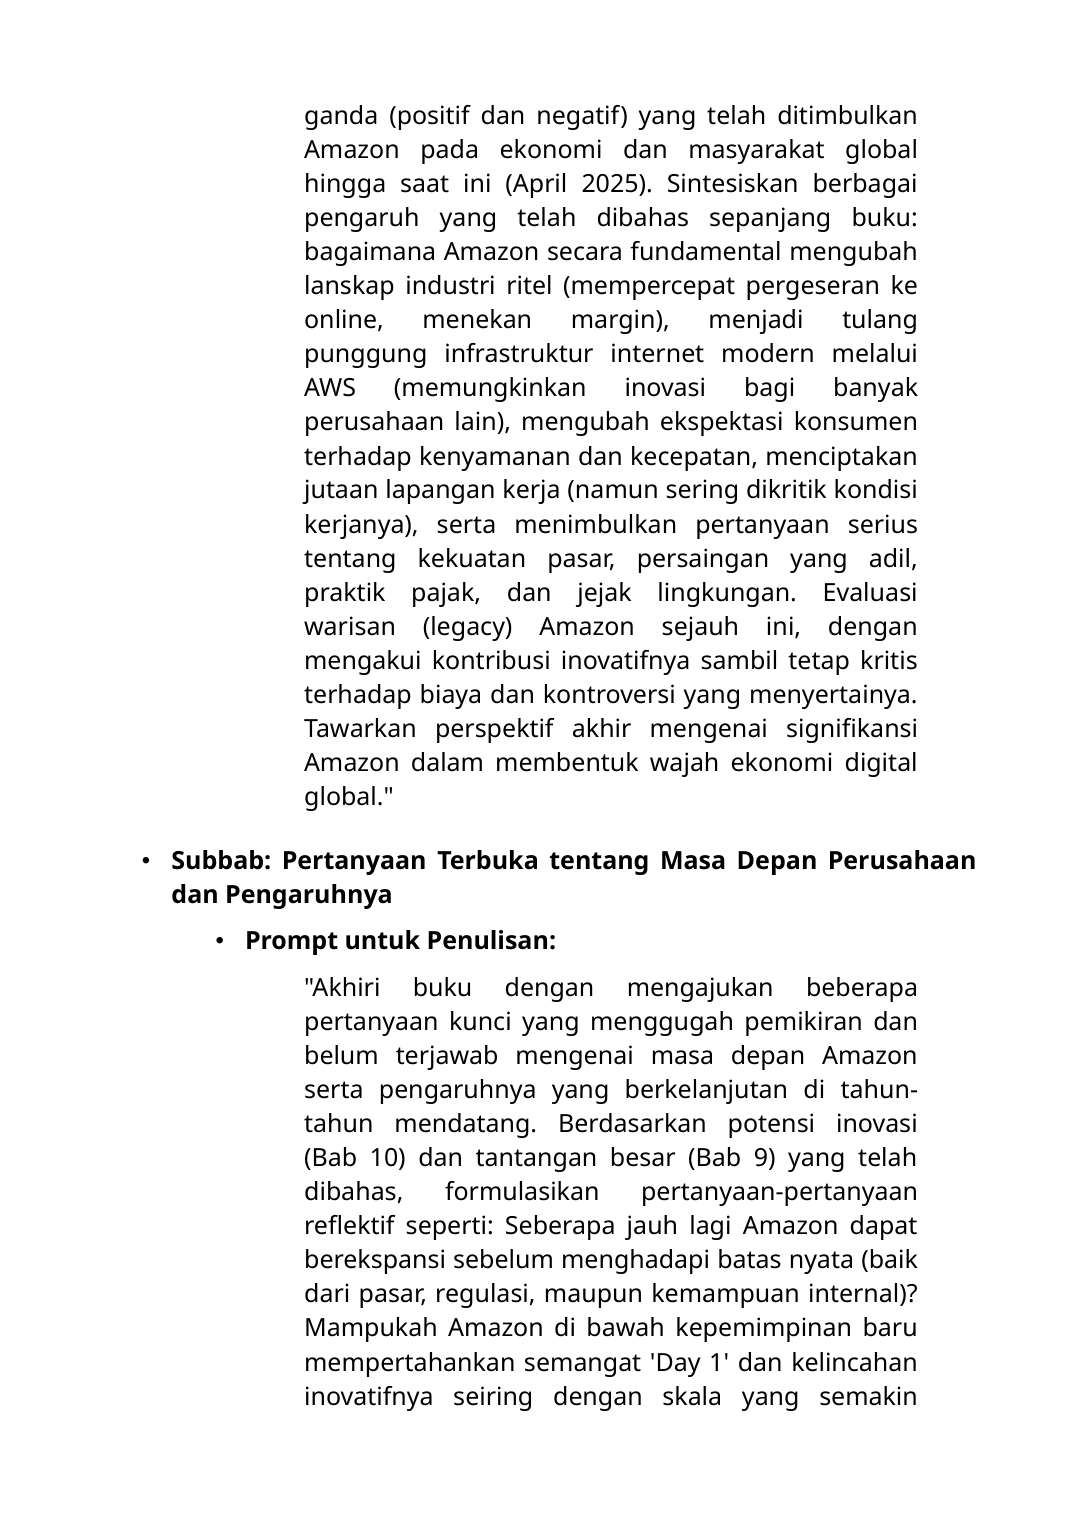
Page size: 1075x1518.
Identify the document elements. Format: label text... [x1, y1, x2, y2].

list ganda (positif dan negatif) yang telah ditimbulkan Amazon pada ekonomi dan masyarakat global hingga saat ini (April 2025). Sintesiskan berbagai pengaruh yang telah dibahas sepanjang buku: bagaimana Amazon secara fundamental mengubah lanskap industri ritel (mempercepat pergeseran ke online, menekan margin), menjadi tulang punggung infrastruktur internet modern melalui AWS (memungkinkan inovasi bagi banyak perusahaan lain), mengubah ekspektasi konsumen terhadap kenyamanan dan kecepatan, menciptakan jutaan lapangan kerja (namun sering dikritik kondisi kerjanya), serta menimbulkan pertanyaan serius tentang kekuatan pasar, persaingan yang adil, praktik pajak, dan jejak lingkungan. Evaluasi warisan (legacy) Amazon sejauh ini, dengan mengakui kontribusi inovatifnya sambil tetap kritis terhadap biaya dan kontroversi yang menyertainya. Tawarkan perspektif akhir mengenai signifikansi Amazon dalam membentuk wajah ekonomi digital global." [274, 97, 918, 813]
list "Akhiri buku dengan mengajukan beberapa pertanyaan kunci yang menggugah pemikiran dan belum terjawab mengenai masa depan Amazon serta pengaruhnya yang berkelanjutan di tahun-tahun mendatang. Berdasarkan potensi inovasi (Bab 10) dan tantangan besar (Bab 9) yang telah dibahas, formulasikan pertanyaan-pertanyaan reflektif seperti: Seberapa jauh lagi Amazon dapat berekspansi sebelum menghadapi batas nyata (baik dari pasar, regulasi, maupun kemampuan internal)? Mampukah Amazon di bawah kepemimpinan baru mempertahankan semangat 'Day 1' dan kelincahan inovatifnya seiring dengan skala yang semakin [274, 969, 918, 1412]
list Prompt untuk Penulisan: [215, 923, 977, 957]
list Subbab: Pertanyaan Terbuka tentang Masa Depan Perusahaan dan Pengaruhnya [142, 842, 977, 910]
